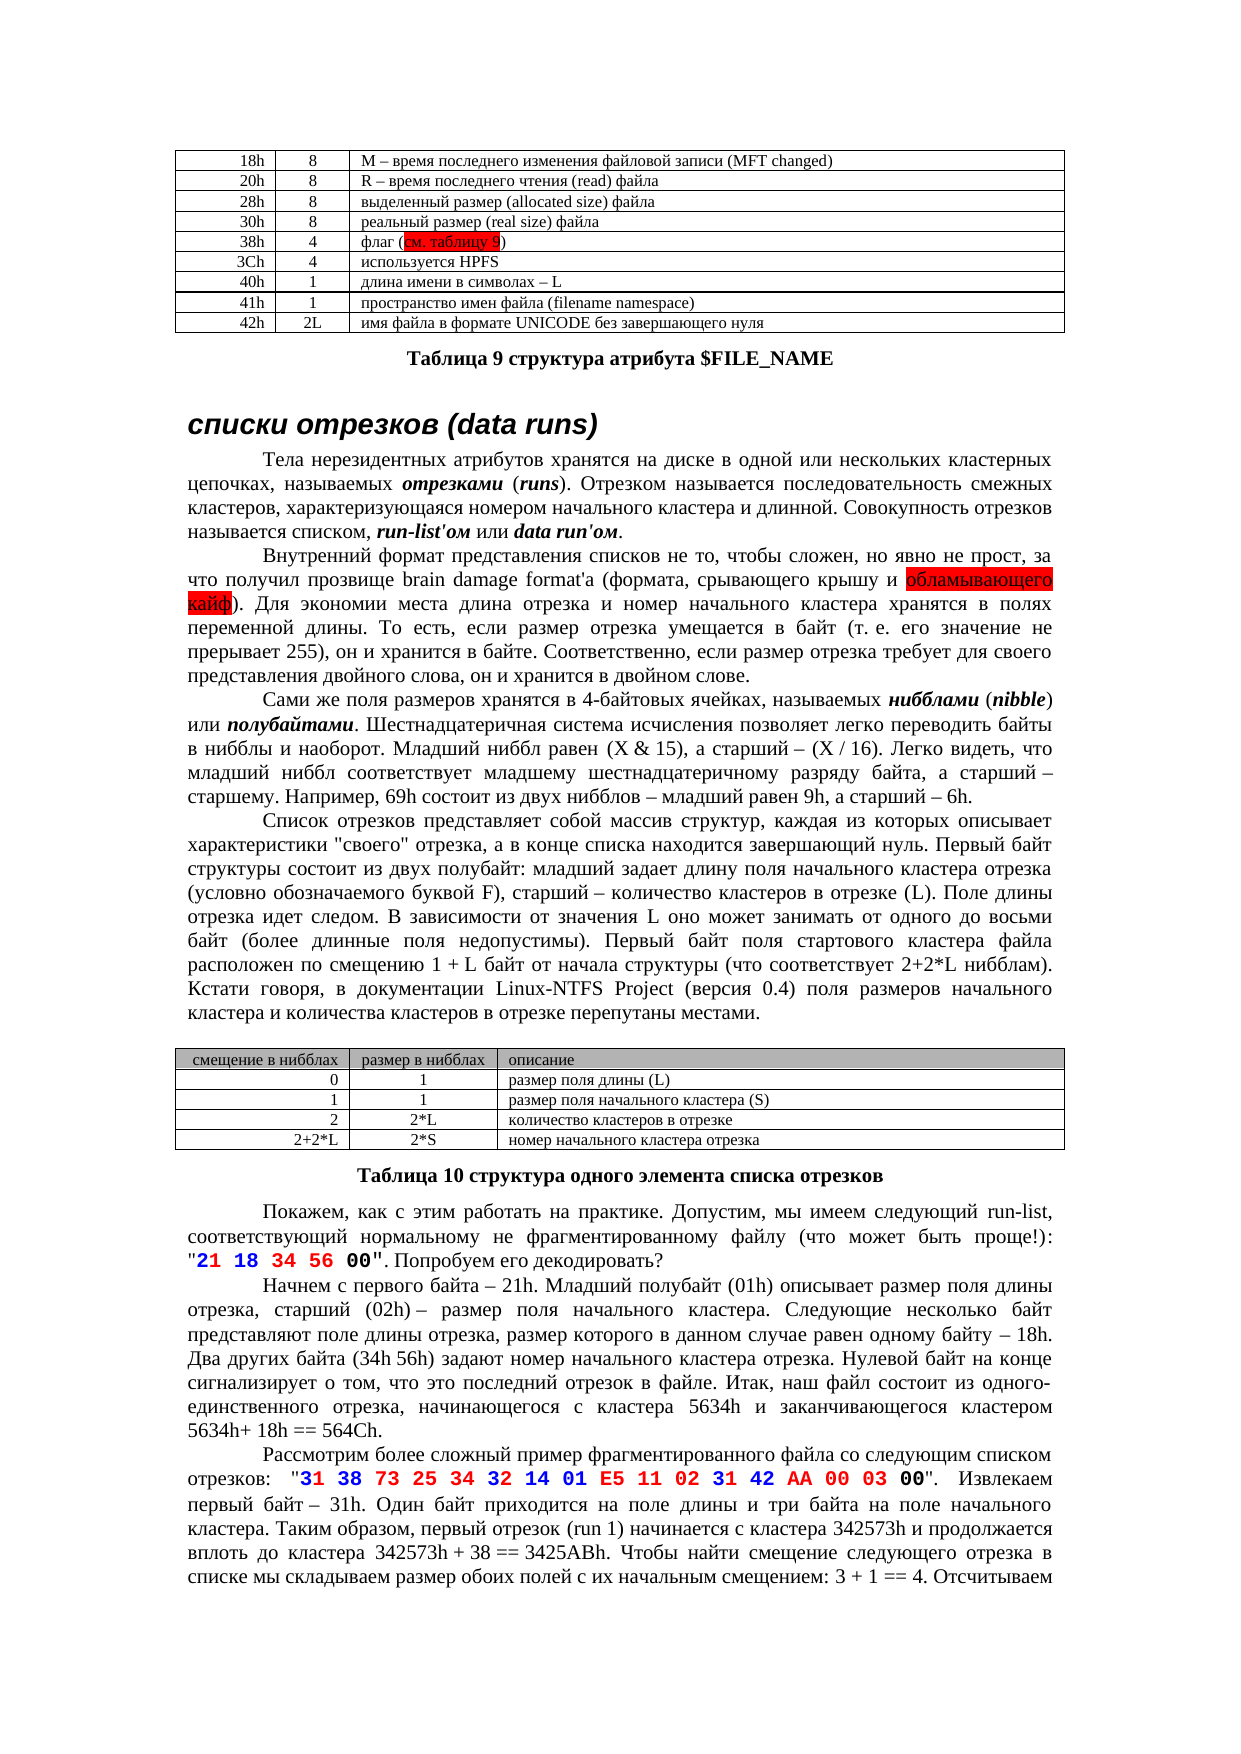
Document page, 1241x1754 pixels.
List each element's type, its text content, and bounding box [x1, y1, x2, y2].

table_cell 40h [176, 272, 275, 291]
table_cell используется HPFS [350, 252, 1064, 271]
table_cell имя файла в формате UNICODE без завершающего нуля [350, 313, 1064, 332]
table_cell 8 [276, 191, 349, 211]
text Таблица 10 структура одного элемента списка отрезков [187, 1163, 1053, 1187]
table_cell пространство имен файла (filename namespace) [350, 293, 1064, 312]
table_cell количество кластеров в отрезке [498, 1110, 1064, 1129]
table_cell 4 [276, 252, 349, 271]
table_cell 30h [176, 212, 275, 231]
table_cell 2*L [350, 1110, 497, 1129]
table_cell 4 [276, 232, 349, 251]
text Таблица 9 структура атрибута $FILE_NAME [187, 345, 1053, 369]
text Начнем с первого байта – 21h. Младший полубайт (01h) описывает размер поля длины отрезка, старший (02h) – размер поля начального кластера. Следующие несколько байт представляют поле длины отрезка, размер которого в данном случае равен одному байту – 18h. Два других байта (34h 56h) задают номер начального кластера отрезка. Нулевой байт на конце сигнализирует о том, что это последний отрезок в файле. Итак, наш файл состоит из одного-единственного отрезка, начинающегося с кластера 5634h и заканчивающегося кластером 5634h+ 18h == 564Ch. [187, 1273, 1053, 1442]
table_cell 8 [276, 151, 349, 170]
table_cell 1 [350, 1090, 497, 1109]
table_header описание [498, 1049, 1064, 1068]
table_header смещение в нибблах [176, 1049, 349, 1068]
table_cell длина имени в символах – L [350, 272, 1064, 291]
table_cell 1 [276, 272, 349, 291]
table_cell 41h [176, 293, 275, 312]
table_cell выделенный размер (allocated size) файла [350, 191, 1064, 211]
table_cell 18h [176, 151, 275, 170]
table_cell 2*S [350, 1130, 497, 1149]
table_cell 1 [176, 1090, 349, 1109]
table_cell 3Ch [176, 252, 275, 271]
table_header размер в нибблах [350, 1049, 497, 1068]
table_cell 8 [276, 212, 349, 231]
text Сами же поля размеров хранятся в 4-байтовых ячейках, называемых нибблами (nibble) или полубайтами. Шестнадцатеричная система исчисления позволяет легко переводить байты в нибблы и наоборот. Младший ниббл равен (X & 15), а старший – (X / 16). Легко видеть, что младший ниббл соответствует младшему шестнадцатеричному разряду байта, а старший – старшему. Например, 69h состоит из двух нибблов – младший равен 9h, а старший – 6h. [187, 687, 1053, 808]
table_cell 1 [350, 1070, 497, 1089]
table_cell 28h [176, 191, 275, 211]
table_cell 2+2*L [176, 1130, 349, 1149]
table_cell 2L [276, 313, 349, 332]
table_cell 38h [176, 232, 275, 251]
text Внутренний формат представления списков не то, чтобы сложен, но явно не прост, за что получил прозвище brain damage format'а (формата, срывающего крышу и обламывающего кайф). Для экономии места длина отрезка и номер начального кластера хранятся в полях переменной длины. То есть, если размер отрезка умещается в байт (т. е. его значение не прерывает 255), он и хранится в байте. Соответственно, если размер отрезка требует для своего представления двойного слова, он и хранится в двойном слове. [187, 543, 1053, 687]
table_cell 42h [176, 313, 275, 332]
table_cell R – время последнего чтения (read) файла [350, 171, 1064, 190]
text Список отрезков представляет собой массив структур, каждая из которых описывает характеристики "своего" отрезка, а в конце списка находится завершающий нуль. Первый байт структуры состоит из двух полубайт: младший задает длину поля начального кластера отрезка (условно обозначаемого буквой F), старший – количество кластеров в отрезке (L). Поле длины отрезка идет следом. В зависимости от значения L оно может занимать от одного до восьми байт (более длинные поля недопустимы). Первый байт поля стартового кластера файла расположен по смещению 1 + L байт от начала структуры (что соответствует 2+2*L нибблам). Кстати говоря, в документации Linux-NTFS Project (версия 0.4) поля размеров начального кластера и количества кластеров в отрезке перепутаны местами. [187, 808, 1053, 1024]
text Тела нерезидентных атрибутов хранятся на диске в одной или нескольких кластерных цепочках, называемых отрезками (runs). Отрезком называется последовательность смежных кластеров, характеризующаяся номером начального кластера и длинной. Совокупность отрезков называется списком, run-list'ом или data run'ом. [187, 447, 1053, 543]
table_cell размер поля начального кластера (S) [498, 1090, 1064, 1109]
table_cell 20h [176, 171, 275, 190]
table_cell M – время последнего изменения файловой записи (MFT changed) [350, 151, 1064, 170]
text Покажем, как с этим работать на практике. Допустим, мы имеем следующий run-list, соответствующий нормальному не фрагментированному файлу (что может быть проще!): "21 18 34 56 00". Попробуем его декодировать? [187, 1199, 1053, 1273]
table_cell размер поля длины (L) [498, 1070, 1064, 1089]
table_cell 0 [176, 1070, 349, 1089]
table_cell флаг (см. таблицу 9) [350, 232, 1064, 251]
table_cell 1 [276, 293, 349, 312]
table_cell реальный размер (real size) файла [350, 212, 1064, 231]
table_cell 2 [176, 1110, 349, 1129]
table_cell номер начального кластера отрезка [498, 1130, 1064, 1149]
subtitle списки отрезков (data runs) [187, 407, 1053, 441]
table_cell 8 [276, 171, 349, 190]
text Рассмотрим более сложный пример фрагментированного файла со следующим списком отрезков: "31 38 73 25 34 32 14 01 E5 11 02 31 42 AA 00 03 00". Извлекаем первый байт – 31h. Один байт приходится на поле длины и три байта на поле начального кластера. Таким образом, первый отрезок (run 1) начинается с кластера 342573h и продолжается вплоть до кластера 342573h + 38 == 3425ABh. Чтобы найти смещение следующего отрезка в списке мы складываем размер обоих полей с их начальным смещением: 3 + 1 == 4. Отсчитываем [187, 1442, 1053, 1588]
